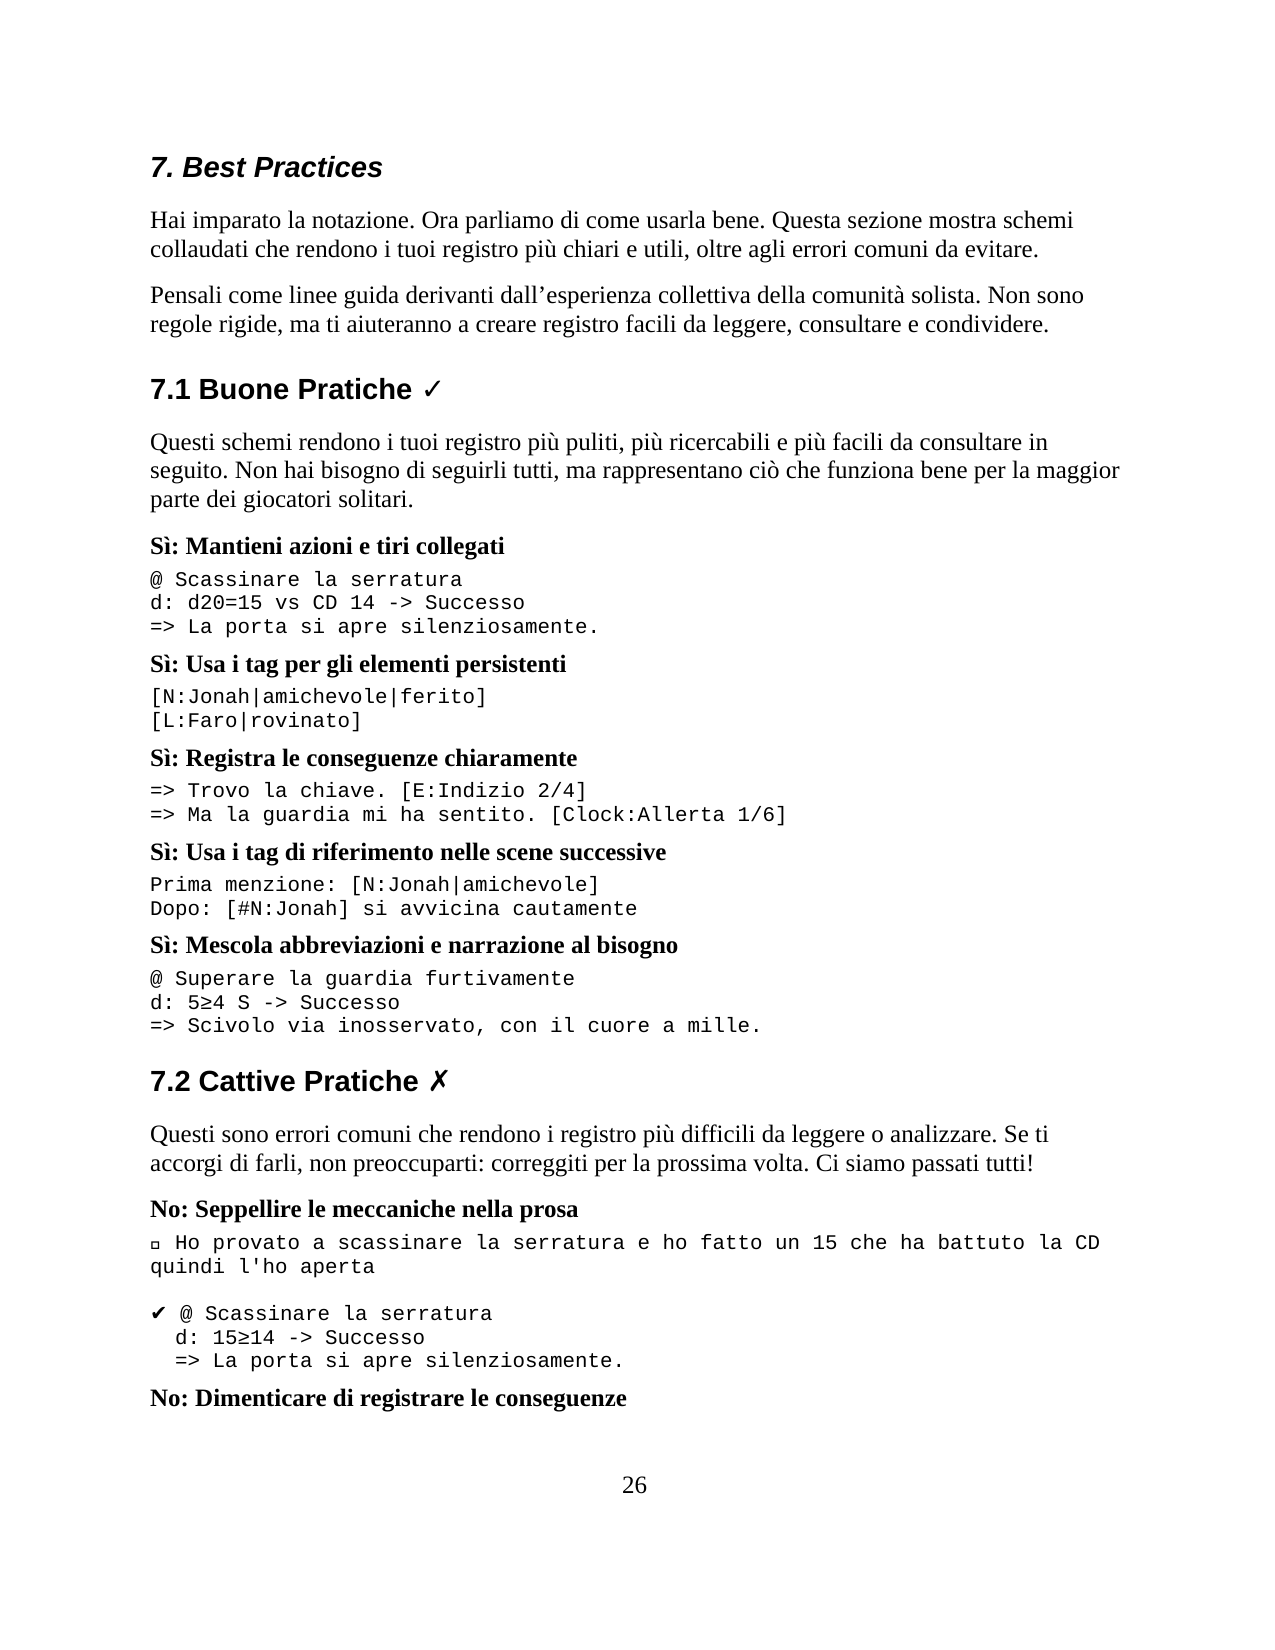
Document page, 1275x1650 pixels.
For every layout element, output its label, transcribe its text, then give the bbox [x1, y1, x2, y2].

text Sì: Mescola abbreviazioni e narrazione al bisogno [150, 931, 1125, 959]
text Sì: Usa i tag per gli elementi persistenti [150, 649, 1125, 677]
subtitle 7.1 Buone Pratiche ✓ [150, 372, 1125, 405]
text d: 15≥14 -> Successo [150, 1327, 1125, 1351]
text d: d20=15 vs CD 14 -> Successo [150, 592, 1125, 616]
text ✔️ @ Scassinare la serratura [150, 1303, 1125, 1327]
text => Trovo la chiave. [E:Indizio 2/4] [150, 780, 1125, 804]
text Questi schemi rendono i tuoi registro più puliti, più ricercabili e più facili da consultare in seguito. Non hai bisogno di seguirli tutti, ma rappresentano ciò che funziona bene per la maggior parte dei giocatori solitari. [150, 427, 1125, 513]
text Dopo: [#N:Jonah] si avvicina cautamente [150, 898, 1125, 922]
text Pensali come linee guida derivanti dall’esperienza collettiva della comunità solista. Non sono regole rigide, ma ti aiuteranno a creare registro facili da leggere, consultare e condividere. [150, 280, 1125, 338]
text @ Superare la guardia furtivamente [150, 968, 1125, 992]
subtitle 7.2 Cattive Pratiche ✗ [150, 1064, 1125, 1098]
text No: Seppellire le meccaniche nella prosa [150, 1194, 1125, 1223]
text Sì: Mantieni azioni e tiri collegati [150, 531, 1125, 560]
text d: 5≥4 S -> Successo [150, 992, 1125, 1016]
text => Ma la guardia mi ha sentito. [Clock:Allerta 1/6] [150, 804, 1125, 828]
text Sì: Registra le conseguenze chiaramente [150, 743, 1125, 771]
text Hai imparato la notazione. Ora parliamo di come usarla bene. Questa sezione mostra schemi collaudati che rendono i tuoi registro più chiari e utili, oltre agli errori comuni da evitare. [150, 205, 1125, 262]
subtitle 7. Best Practices [150, 150, 1125, 183]
text No: Dimenticare di registrare le conseguenze [150, 1383, 1125, 1412]
text Sì: Usa i tag di riferimento nelle scene successive [150, 837, 1125, 865]
text Questi sono errori comuni che rendono i registro più difficili da leggere o analizzare. Se ti accorgi di farli, non preoccuparti: correggiti per la prossima volta. Ci siamo passati tutti! [150, 1119, 1125, 1177]
text @ Scassinare la serratura [150, 569, 1125, 592]
text => La porta si apre silenziosamente. [150, 1351, 1125, 1374]
text => La porta si apre silenziosamente. [150, 616, 1125, 640]
text Prima menzione: [N:Jonah|amichevole] [150, 874, 1125, 898]
text ❌ Ho provato a scassinare la serratura e ho fatto un 15 che ha battuto la CD quindi l'ho aperta [150, 1232, 1125, 1279]
text => Scivolo via inosservato, con il cuore a mille. [150, 1016, 1125, 1039]
text [N:Jonah|amichevole|ferito] [150, 686, 1125, 710]
text [L:Faro|rovinato] [150, 710, 1125, 734]
